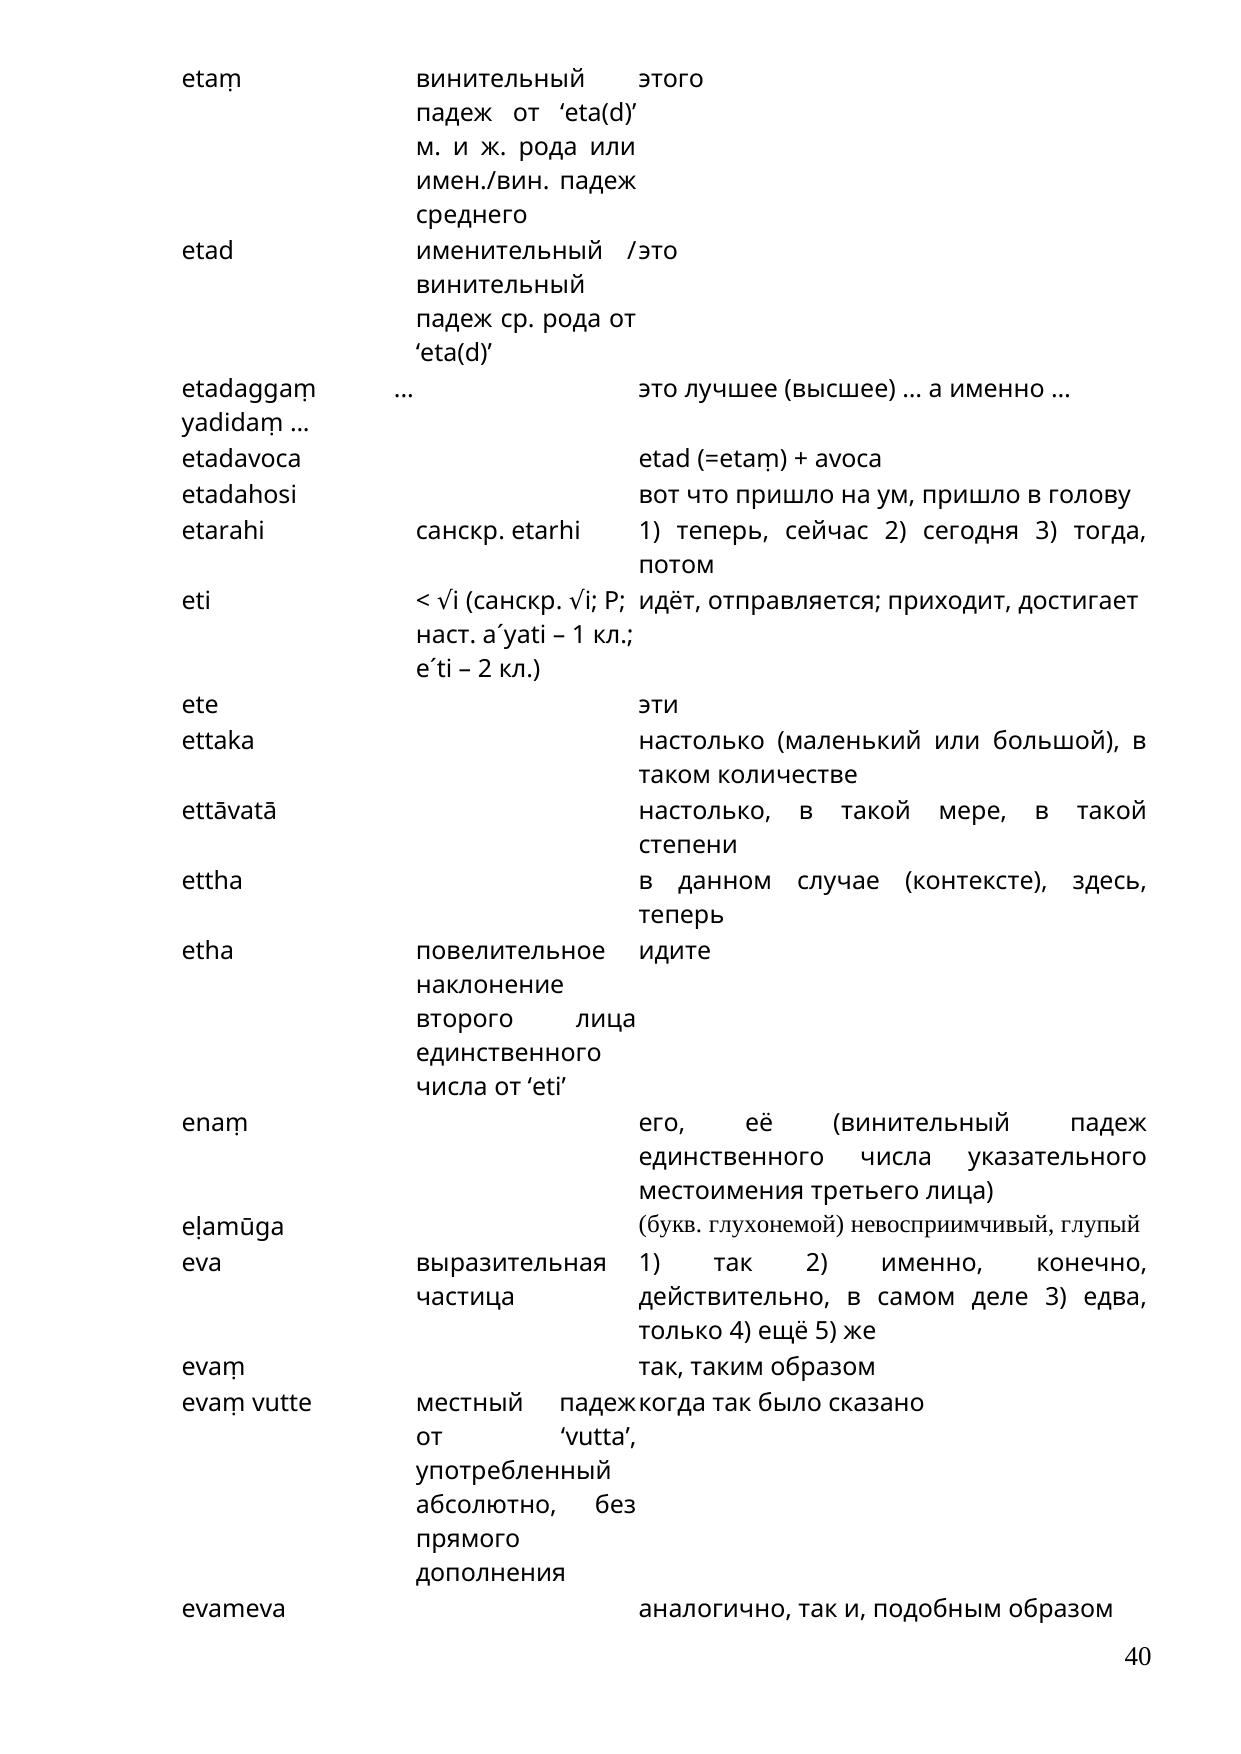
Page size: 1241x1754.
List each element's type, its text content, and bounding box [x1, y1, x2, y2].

table_cell вот что пришло на ум, пришло в голову [636, 475, 1149, 511]
table_cell 1) так 2) именно, конечно, действительно, в самом деле 3) едва, только 4) ещё 5) же [636, 1243, 1149, 1347]
table_cell [416, 1207, 636, 1243]
table_cell [416, 369, 636, 439]
table_cell etarahi [179, 511, 416, 581]
table_cell винительный падеж от ‘eta(d)’ м. и ж. рода или имен./вин. падеж среднего [416, 59, 636, 231]
table_cell etaṃ [179, 59, 416, 231]
table_cell evaṃ vutte [179, 1383, 416, 1589]
table_cell этого [636, 59, 1149, 231]
table_cell [416, 1347, 636, 1383]
table_cell eti [179, 581, 416, 685]
table_cell в данном случае (контексте), здесь, теперь [636, 861, 1149, 931]
table_cell выразительная частица [416, 1243, 636, 1347]
table_cell ete [179, 685, 416, 721]
table_cell ettaka [179, 721, 416, 791]
table_cell настолько, в такой мере, в такой степени [636, 791, 1149, 861]
table_cell eva [179, 1243, 416, 1347]
table_cell enaṃ [179, 1103, 416, 1207]
table_cell местный падеж от ‘vutta’, употребленный абсолютно, без прямого дополнения [416, 1383, 636, 1589]
table_cell ettāvatā [179, 791, 416, 861]
table_cell санскр. etarhi [416, 511, 636, 581]
table_cell настолько (маленький или большой), в таком количестве [636, 721, 1149, 791]
table_cell так, таким образом [636, 1347, 1149, 1383]
table_cell когда так было сказано [636, 1383, 1149, 1589]
table_cell etad (=etaṃ) + avoca [636, 439, 1149, 475]
table_cell etad [179, 231, 416, 369]
table_cell [416, 1589, 636, 1625]
table_cell [416, 475, 636, 511]
table_cell 1) теперь, сейчас 2) сегодня 3) тогда, потом [636, 511, 1149, 581]
table_cell [416, 439, 636, 475]
table_cell [416, 791, 636, 861]
table_cell идёт, отправляется; приходит, достигает [636, 581, 1149, 685]
table_cell повелительное наклонение второго лица единственного числа от ‘eti’ [416, 931, 636, 1103]
table_cell идите [636, 931, 1149, 1103]
table_cell эти [636, 685, 1149, 721]
table_cell evaṃ [179, 1347, 416, 1383]
table_cell eḷamūga [179, 1207, 416, 1243]
table_cell etadaggaṃ ... yadidaṃ ... [179, 369, 416, 439]
table_cell [416, 861, 636, 931]
table_cell ettha [179, 861, 416, 931]
table_cell его, её (винительный падеж единственного числа указательного местоимения третьего лица) [636, 1103, 1149, 1207]
table_cell [416, 721, 636, 791]
table_cell (букв. глухонемой) невосприимчивый, глупый [636, 1207, 1149, 1243]
table_cell etadavoca [179, 439, 416, 475]
table_cell аналогично, так и, подобным образом [636, 1589, 1149, 1625]
table_cell [416, 1103, 636, 1207]
table_cell именительный / винительный падеж ср. рода от ‘eta(d)’ [416, 231, 636, 369]
table_cell etadahosi [179, 475, 416, 511]
table_cell evameva [179, 1589, 416, 1625]
table_cell [416, 685, 636, 721]
table_cell это [636, 231, 1149, 369]
table_cell < √i (санскр. √i; P; наст. a´yati – 1 кл.; e´ti – 2 кл.) [416, 581, 636, 685]
table_cell это лучшее (высшее) … а именно … [636, 369, 1149, 439]
table_cell etha [179, 931, 416, 1103]
